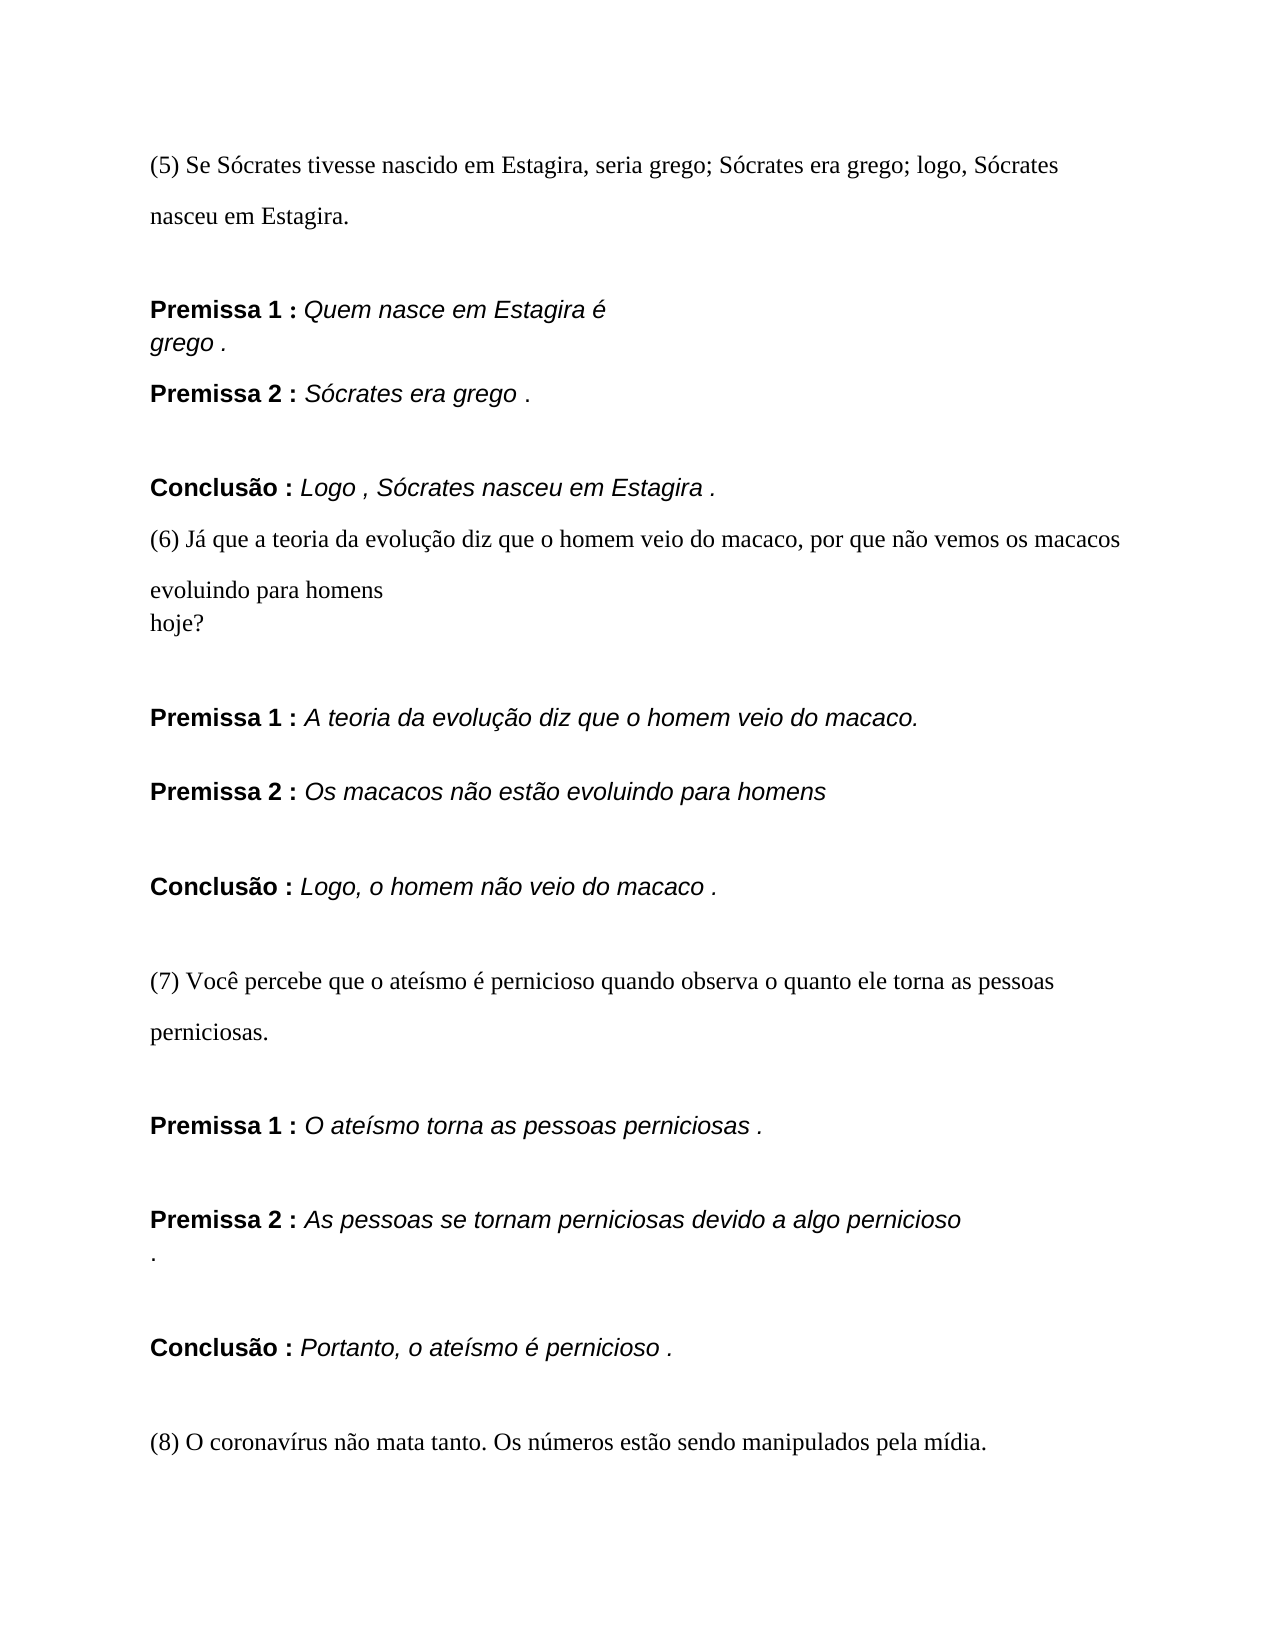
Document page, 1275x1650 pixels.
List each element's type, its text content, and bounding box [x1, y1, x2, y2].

text Premissa 2 : Os macacos não estão evoluindo para homens [150, 777, 827, 806]
text (8) O coronavírus não mata tanto. Os números estão sendo manipulados pela mídia. [150, 1427, 987, 1455]
text (5) Se Sócrates tivesse nascido em Estagira, seria grego; Sócrates era grego; logo, Sócrates [150, 150, 1125, 179]
text nasceu em Estagira. [150, 201, 349, 230]
text Premissa 2 : As pessoas se tornam perniciosas devido a algo pernicioso . [150, 1205, 976, 1267]
text (7) Você percebe que o ateísmo é pernicioso quando observa o quanto ele torna as pessoas [150, 966, 1125, 994]
text (6) Já que a teoria da evolução diz que o homem veio do macaco, por que não vemos os macacos [150, 524, 1125, 553]
text evoluindo para homens hoje? [150, 575, 443, 637]
text Premissa 2 : Sócrates era grego . [150, 379, 531, 408]
text Conclusão : Logo, o homem não veio do macaco . [150, 872, 718, 901]
text perniciosas. [150, 1017, 269, 1045]
text Premissa 1 : Quem nasce em Estagira é grego . [150, 295, 691, 357]
text Premissa 1 : O ateísmo torna as pessoas perniciosas . [150, 1111, 764, 1140]
text Conclusão : Logo , Sócrates nasceu em Estagira . [150, 473, 717, 502]
text Conclusão : Portanto, o ateísmo é pernicioso . [150, 1333, 674, 1361]
text Premissa 1 : A teoria da evolução diz que o homem veio do macaco. [150, 703, 920, 732]
